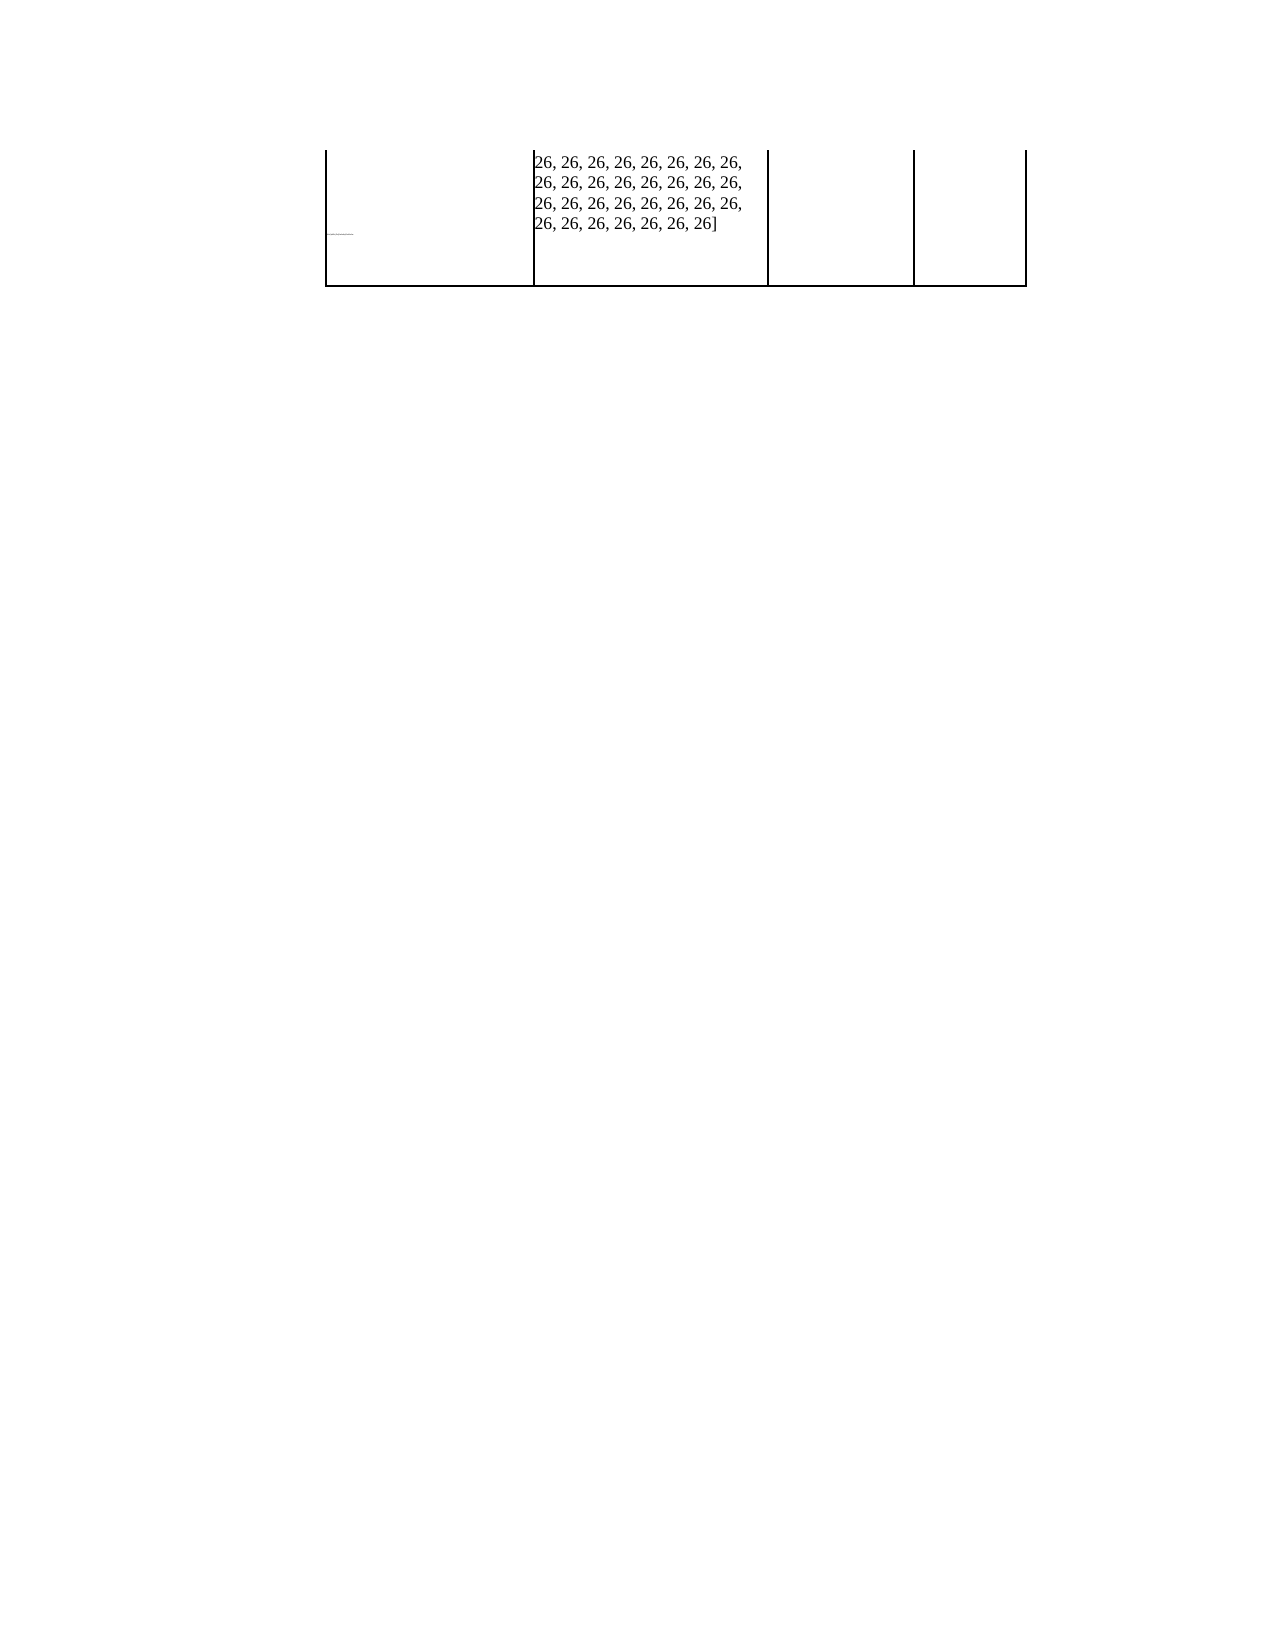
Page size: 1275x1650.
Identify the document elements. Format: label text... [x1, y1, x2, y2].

table_cell [915, 150, 1025, 233]
table_cell [915, 233, 1025, 285]
table_cell [535, 233, 767, 285]
table_cell Dsfsfjsdlfsjflsfjlasfaksjflsdsfafas [327, 233, 533, 285]
table_cell [769, 233, 913, 285]
table_cell [327, 150, 533, 233]
table_cell [769, 150, 913, 233]
table_cell 26, 26, 26, 26, 26, 26, 26, 26, 26, 26, 26, 26, 26, 26, 26, 26, 26, 26, 26, 26, 26, 26, 26, 26, 26, 26, 26, 26, 26, 26, 26] [535, 150, 767, 233]
